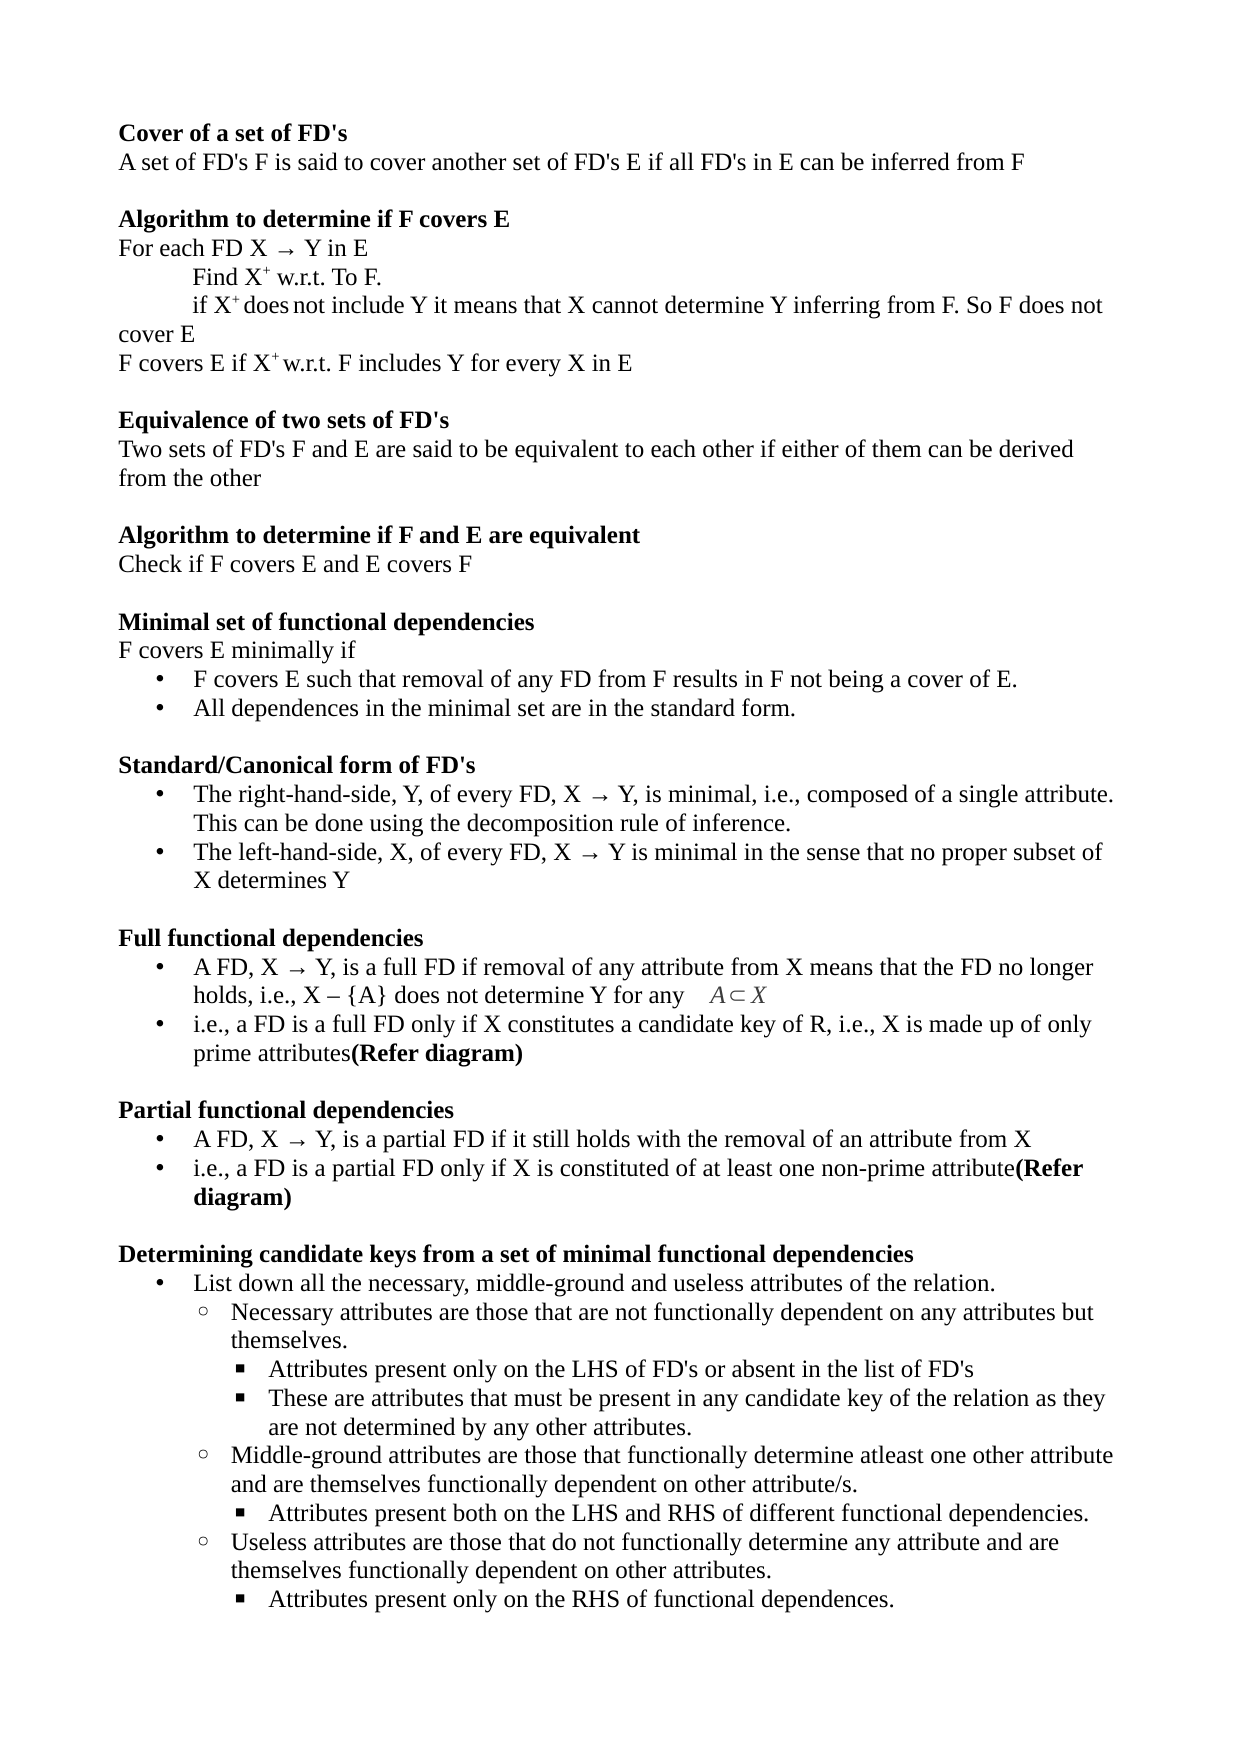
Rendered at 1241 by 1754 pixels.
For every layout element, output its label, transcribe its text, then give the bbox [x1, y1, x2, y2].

text Determining candidate keys from a set of minimal functional dependencies [118, 1239, 1122, 1268]
list List down all the necessary, middle-ground and useless attributes of the relation. [156, 1268, 1122, 1297]
list Attributes present only on the RHS of functional dependences. [231, 1584, 1122, 1613]
text F covers E minimally if [118, 636, 1122, 664]
list Middle-ground attributes are those that functionally determine atleast one other attribute and are themselves functionally dependent on other attribute/s. [193, 1441, 1122, 1498]
text Algorithm to determine if F and E are equivalent [118, 521, 1122, 549]
text Cover of a set of FD's [118, 118, 1122, 147]
text Find X+ w.r.t. To F. [118, 262, 1122, 291]
text Check if F covers E and E covers F [118, 549, 1122, 578]
text Algorithm to determine if F covers E [118, 204, 1122, 233]
text Equivalence of two sets of FD's [118, 406, 1122, 434]
list Necessary attributes are those that are not functionally dependent on any attributes but themselves. [193, 1297, 1122, 1354]
text Standard/Canonical form of FD's [118, 751, 1122, 779]
text For each FD X → Y in E [118, 233, 1122, 262]
list i.e., a FD is a partial FD only if X is constituted of at least one non-prime attribute(Refer diagram) [156, 1153, 1122, 1211]
list The left-hand-side, X, of every FD, X → Y is minimal in the sense that no proper subset of X determines Y [156, 837, 1122, 894]
text if X+ does not include Y it means that X cannot determine Y inferring from F. So F does not cover E [118, 291, 1122, 348]
list A FD, X → Y, is a full FD if removal of any attribute from X means that the FD no longer holds, i.e., X – {A} does not determine Y for any [156, 952, 1122, 1009]
list The right-hand-side, Y, of every FD, X → Y, is minimal, i.e., composed of a single attribute. This can be done using the decomposition rule of inference. [156, 779, 1122, 837]
list These are attributes that must be present in any candidate key of the relation as they are not determined by any other attributes. [231, 1383, 1122, 1441]
text A set of FD's F is said to cover another set of FD's E if all FD's in E can be inferred from F [118, 147, 1122, 176]
list Useless attributes are those that do not functionally determine any attribute and are themselves functionally dependent on other attributes. [193, 1527, 1122, 1584]
list A FD, X → Y, is a partial FD if it still holds with the removal of an attribute from X [156, 1124, 1122, 1153]
text Minimal set of functional dependencies [118, 607, 1122, 636]
text Full functional dependencies [118, 923, 1122, 952]
list F covers E such that removal of any FD from F results in F not being a cover of E. [156, 664, 1122, 693]
list Attributes present both on the LHS and RHS of different functional dependencies. [231, 1498, 1122, 1527]
list i.e., a FD is a full FD only if X constitutes a candidate key of R, i.e., X is made up of only prime attributes(Refer diagram) [156, 1009, 1122, 1067]
text Two sets of FD's F and E are said to be equivalent to each other if either of them can be derived from the other [118, 434, 1122, 492]
list All dependences in the minimal set are in the standard form. [156, 693, 1122, 722]
text Partial functional dependencies [118, 1096, 1122, 1124]
text F covers E if X+ w.r.t. F includes Y for every X in E [118, 348, 1122, 377]
list Attributes present only on the LHS of FD's or absent in the list of FD's [231, 1354, 1122, 1383]
